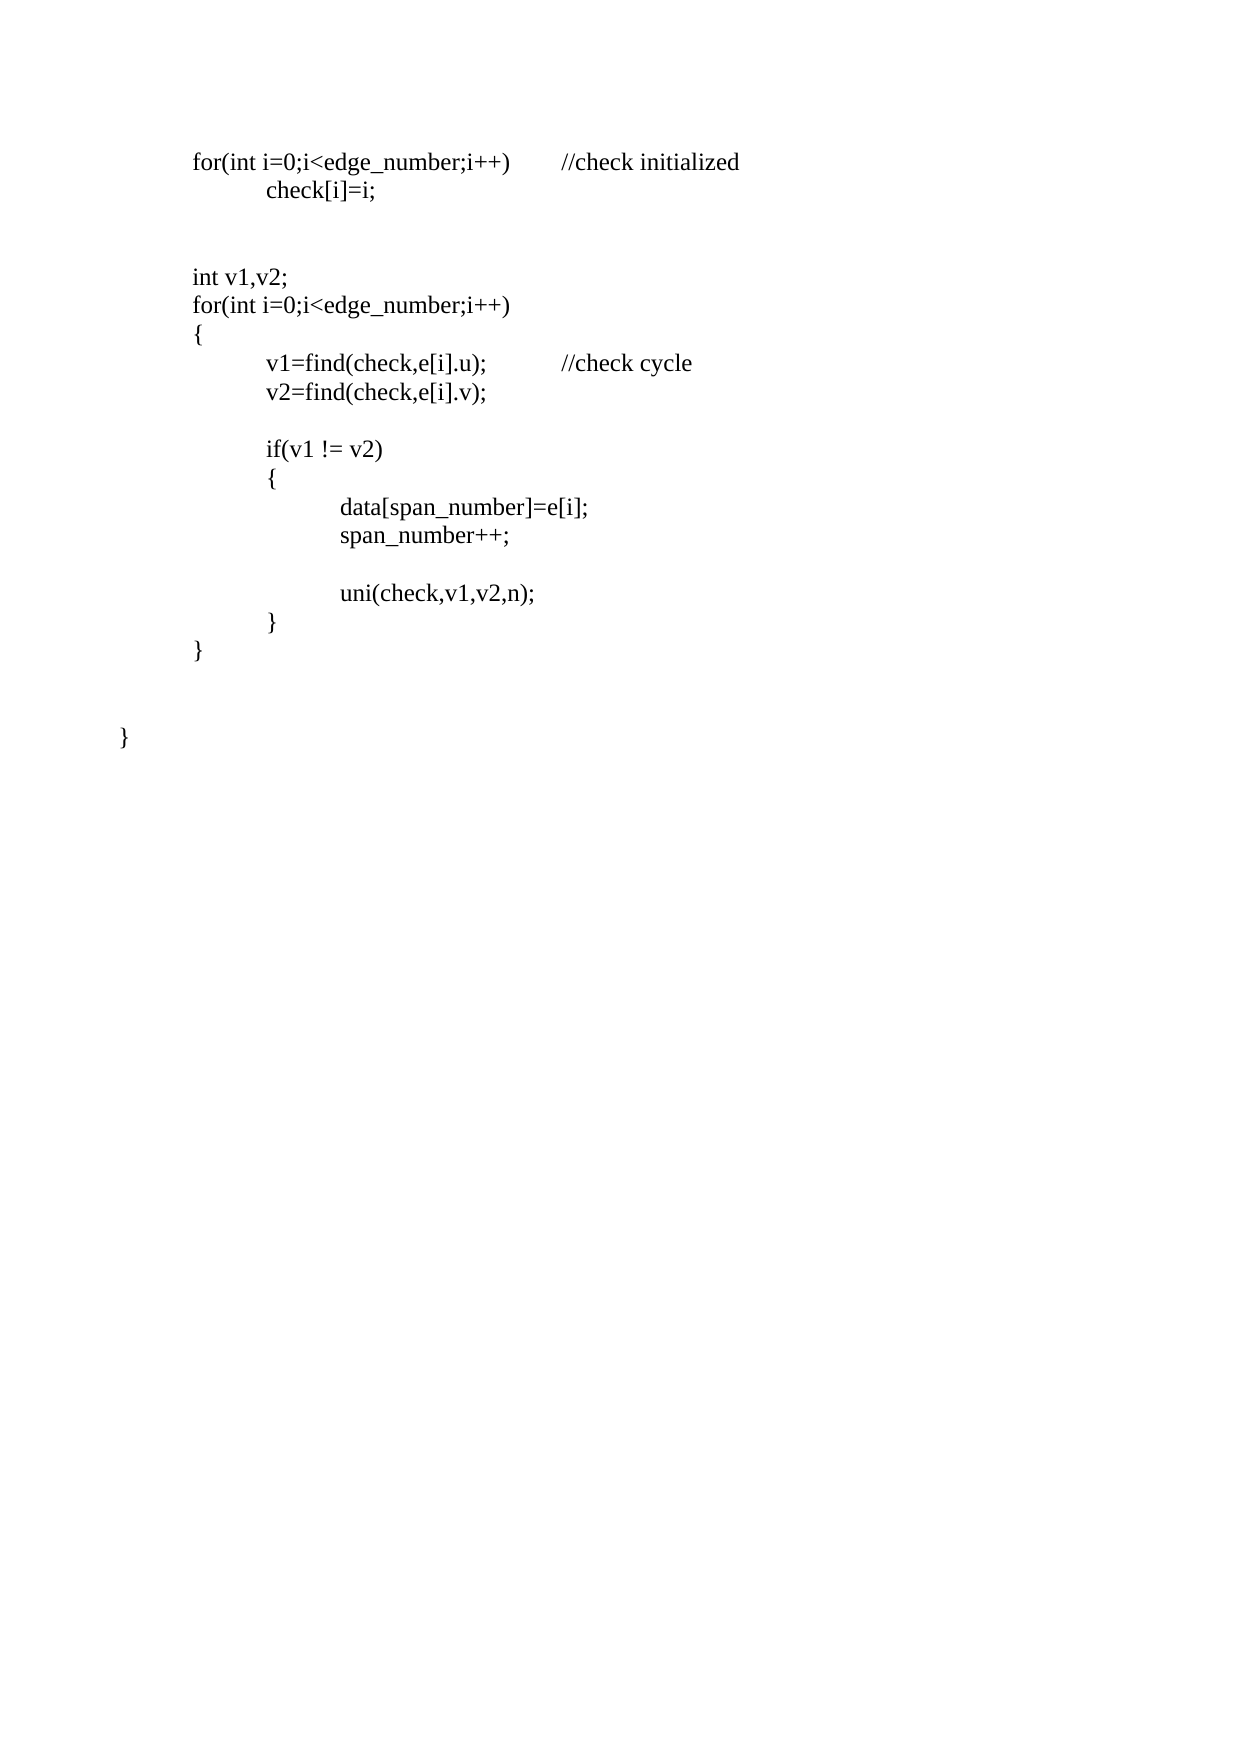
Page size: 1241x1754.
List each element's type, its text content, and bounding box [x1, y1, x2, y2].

text } [118, 636, 1122, 664]
text } [118, 722, 1122, 751]
text if(v1 != v2) [118, 434, 1122, 463]
text int v1,v2; [118, 262, 1122, 291]
text { [118, 463, 1122, 492]
text uni(check,v1,v2,n); [118, 578, 1122, 607]
text } [118, 607, 1122, 636]
text for(int i=0;i<edge_number;i++) //check initialized [118, 147, 1122, 176]
text v1=find(check,e[i].u); //check cycle [118, 348, 1122, 377]
text span_number++; [118, 521, 1122, 549]
text { [118, 319, 1122, 348]
text v2=find(check,e[i].v); [118, 377, 1122, 406]
text for(int i=0;i<edge_number;i++) [118, 291, 1122, 319]
text data[span_number]=e[i]; [118, 492, 1122, 521]
text check[i]=i; [118, 176, 1122, 204]
